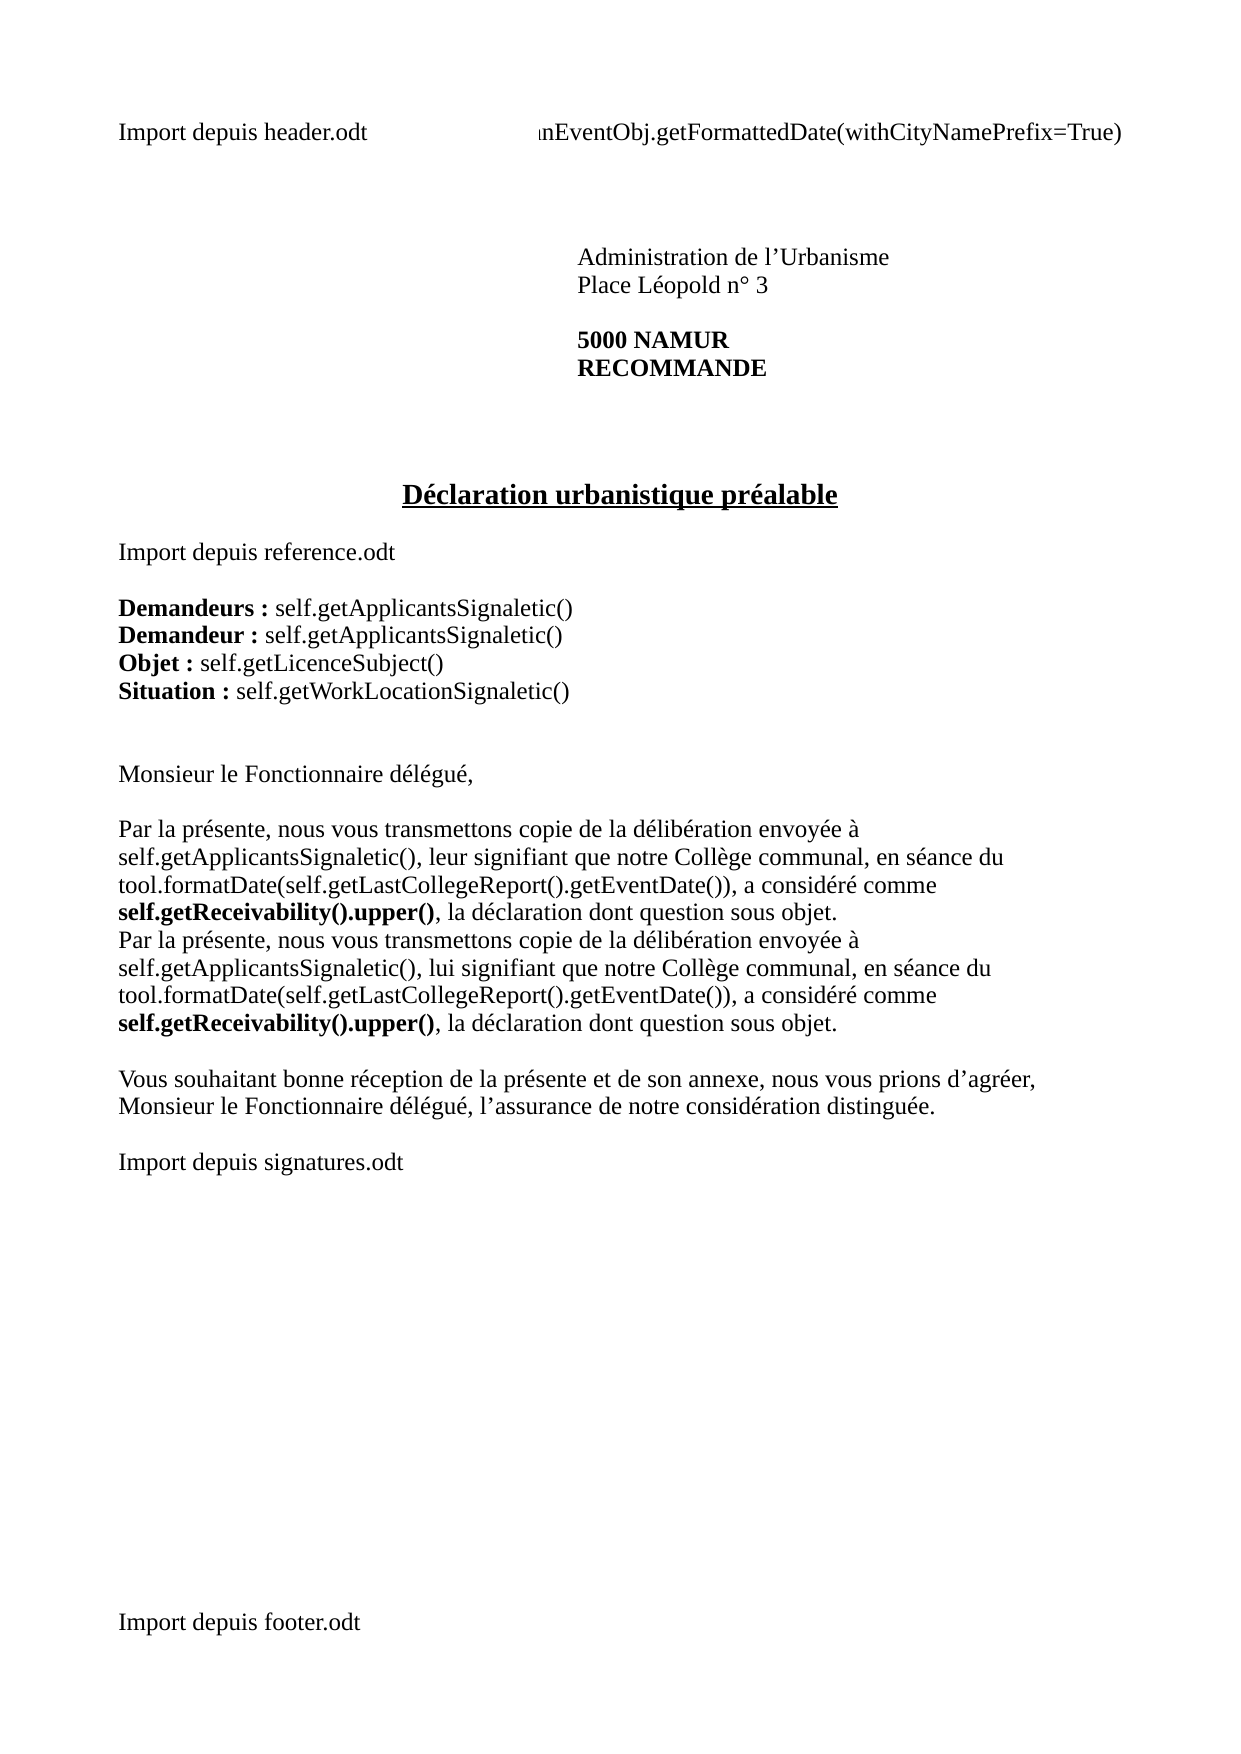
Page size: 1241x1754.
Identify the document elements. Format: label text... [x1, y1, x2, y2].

text Import depuis signatures.odt [118, 1148, 1122, 1176]
text Import depuis header.odt [118, 118, 539, 146]
title Déclaration urbanistique préalable [118, 478, 1122, 511]
text RECOMMANDE [577, 354, 1028, 382]
text Objet : self.getLicenceSubject() [118, 649, 1122, 677]
text urbanEventObj.getFormattedDate(withCityNamePrefix=True) [118, 118, 1122, 427]
text Par la présente, nous vous transmettons copie de la délibération envoyée à self.getApplicantsSignaletic(), leur signifiant que notre Collège communal, en séance du tool.formatDate(self.getLastCollegeReport().getEventDate()), a considéré comme self.getReceivability().upper(), la déclaration dont question sous objet. [118, 815, 1122, 926]
text Import depuis reference.odt [118, 538, 1122, 566]
text Situation : self.getWorkLocationSignaletic() [118, 677, 1122, 704]
text Vous souhaitant bonne réception de la présente et de son annexe, nous vous prions d’agréer, Monsieur le Fonctionnaire délégué, l’assurance de notre considération distinguée. [118, 1065, 1122, 1120]
text Par la présente, nous vous transmettons copie de la délibération envoyée à self.getApplicantsSignaletic(), lui signifiant que notre Collège communal, en séance du tool.formatDate(self.getLastCollegeReport().getEventDate()), a considéré comme self.getReceivability().upper(), la déclaration dont question sous objet. [118, 926, 1122, 1037]
text Administration de l’Urbanisme Place Léopold n° 3 [577, 243, 1028, 298]
text Demandeur : self.getApplicantsSignaletic() [118, 621, 1122, 649]
text Monsieur le Fonctionnaire délégué, [118, 760, 1122, 788]
text 5000 NAMUR [577, 326, 1028, 354]
text Demandeurs : self.getApplicantsSignaletic() [118, 594, 1122, 621]
